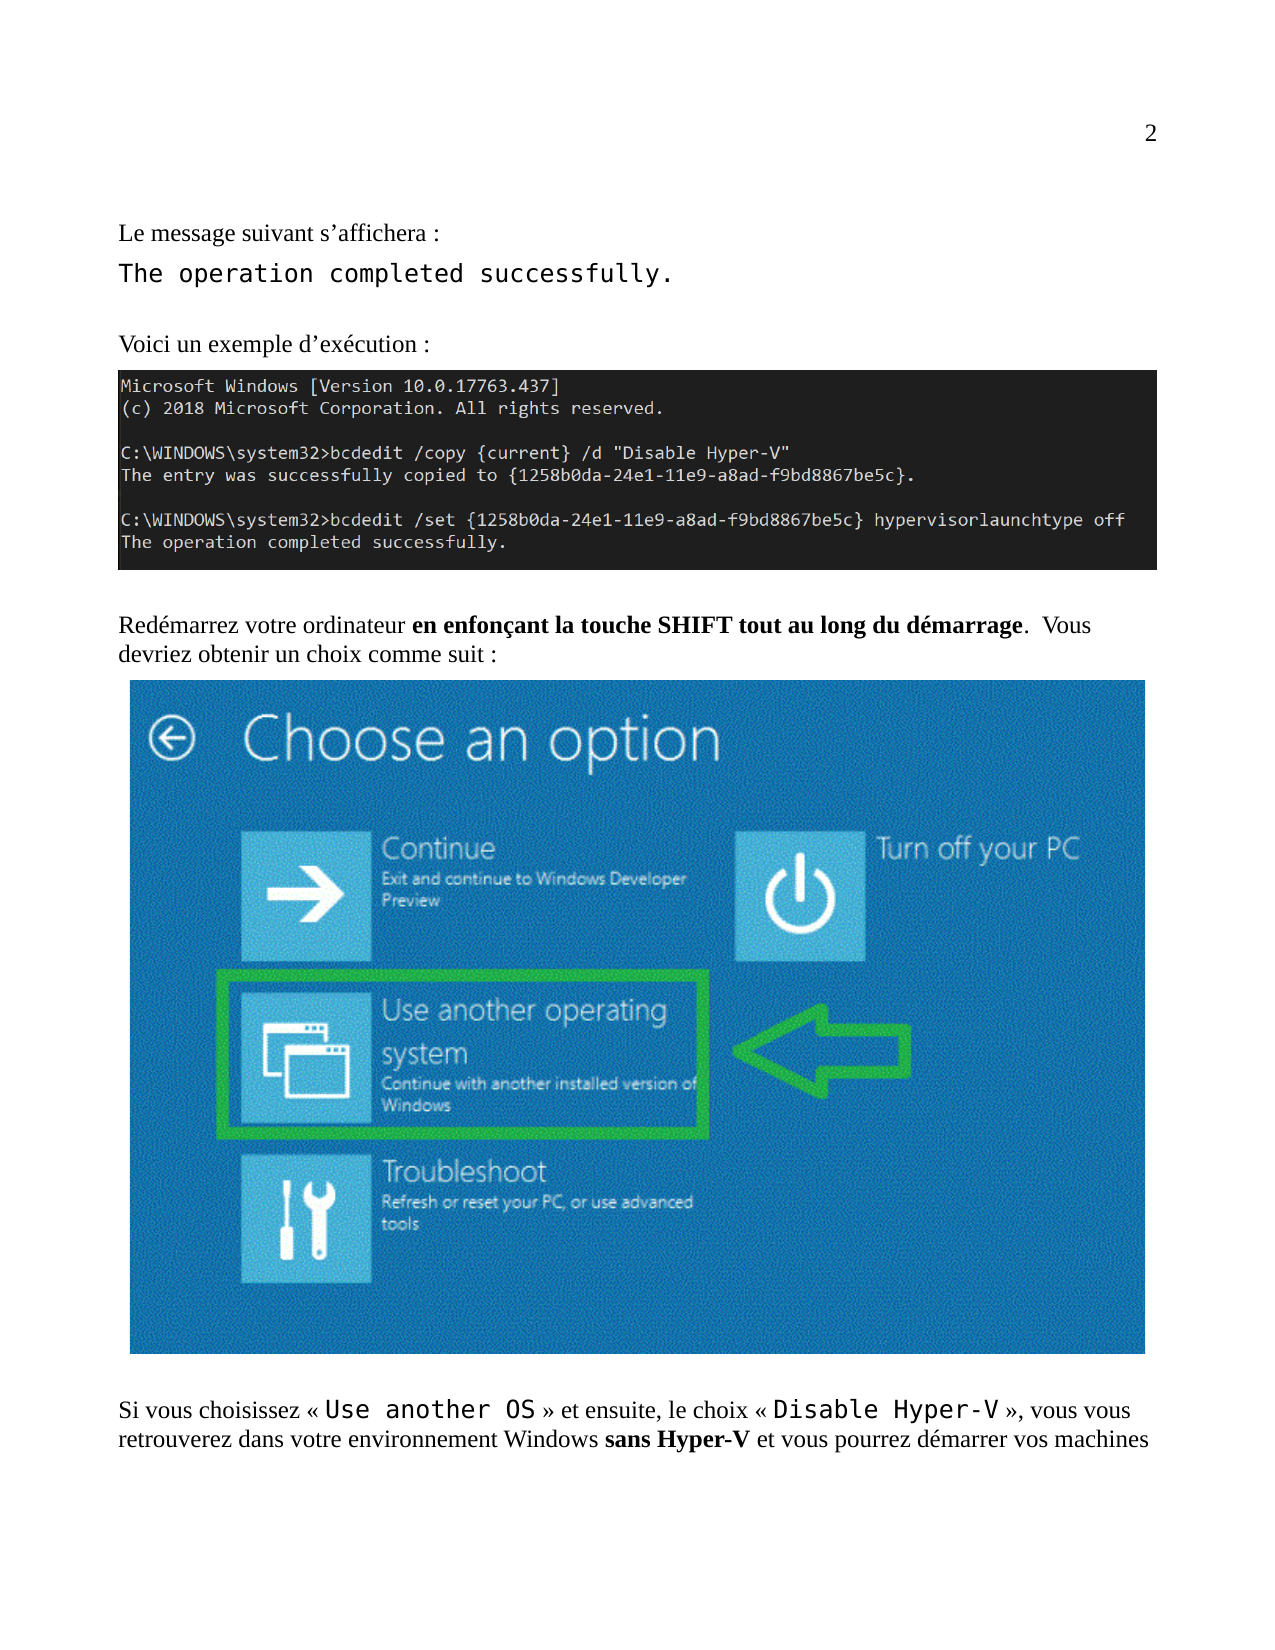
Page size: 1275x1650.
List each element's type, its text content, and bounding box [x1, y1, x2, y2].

picture [167, 983, 173, 994]
picture [957, 1227, 968, 1237]
picture [1106, 1338, 1117, 1354]
picture [184, 825, 191, 832]
picture [1055, 881, 1070, 891]
picture [435, 863, 446, 868]
picture [479, 938, 486, 945]
picture [957, 743, 961, 753]
picture [420, 945, 429, 954]
picture [633, 703, 641, 708]
picture [176, 1302, 186, 1311]
picture [635, 1336, 641, 1345]
picture [898, 1117, 908, 1125]
picture [970, 1007, 982, 1036]
picture [887, 1322, 896, 1328]
picture [618, 1187, 707, 1217]
picture [199, 866, 207, 876]
picture [169, 1248, 183, 1268]
picture [715, 803, 725, 817]
picture [193, 687, 210, 732]
picture [1035, 1155, 1043, 1165]
picture [907, 1293, 923, 1310]
picture [688, 712, 702, 722]
picture [873, 740, 880, 748]
picture [635, 939, 640, 947]
picture [194, 1179, 199, 1187]
picture [743, 757, 751, 768]
picture [787, 1122, 791, 1132]
picture [625, 1275, 634, 1286]
picture [201, 1172, 222, 1186]
picture [974, 692, 985, 709]
picture [1137, 1073, 1146, 1084]
picture [214, 879, 222, 885]
picture [223, 835, 234, 848]
picture [195, 1291, 209, 1304]
picture [1101, 907, 1108, 917]
picture [952, 1002, 961, 1024]
picture [591, 810, 616, 850]
picture [645, 826, 655, 835]
picture [1139, 826, 1146, 833]
picture [1099, 868, 1118, 881]
picture [159, 1152, 188, 1163]
picture [768, 1104, 787, 1127]
picture [401, 680, 412, 691]
picture [950, 949, 965, 970]
picture [166, 821, 181, 840]
picture [539, 1193, 568, 1212]
picture [1022, 960, 1040, 984]
picture [203, 881, 217, 921]
picture [208, 815, 217, 820]
picture [949, 710, 958, 726]
picture [780, 1133, 788, 1143]
picture [153, 958, 159, 965]
picture [621, 801, 644, 819]
picture [1071, 887, 1080, 897]
picture [869, 814, 882, 824]
picture [984, 1081, 1001, 1101]
picture [1042, 768, 1056, 781]
picture [197, 1195, 203, 1203]
picture [876, 1163, 884, 1181]
picture [1019, 971, 1025, 983]
picture [921, 711, 929, 728]
picture [957, 700, 965, 709]
picture [937, 712, 945, 726]
picture [726, 790, 734, 796]
picture [133, 1035, 142, 1052]
picture [1135, 936, 1140, 945]
picture [1024, 1194, 1031, 1200]
picture [902, 930, 908, 937]
picture [876, 1153, 884, 1163]
picture [175, 1175, 184, 1182]
picture [134, 1287, 142, 1297]
picture [963, 1164, 967, 1177]
picture [1098, 680, 1114, 697]
picture [202, 1141, 229, 1171]
picture [654, 688, 660, 698]
picture [843, 740, 850, 747]
picture [487, 1296, 494, 1302]
picture [948, 1227, 957, 1236]
picture [129, 1246, 139, 1265]
picture [896, 1286, 902, 1293]
picture [129, 1273, 135, 1286]
picture [373, 819, 380, 825]
picture [478, 774, 484, 783]
picture [743, 1162, 761, 1177]
picture [1060, 798, 1067, 812]
picture [1021, 940, 1040, 966]
picture [636, 1146, 649, 1168]
picture [1100, 944, 1108, 955]
picture [597, 856, 604, 865]
picture [355, 1144, 363, 1151]
picture [982, 1029, 1003, 1044]
picture [151, 680, 167, 704]
picture [959, 1101, 968, 1109]
picture [511, 840, 535, 861]
picture [356, 1337, 361, 1345]
picture [781, 1278, 787, 1293]
picture [892, 1329, 898, 1339]
picture [294, 788, 304, 804]
picture [635, 707, 644, 720]
picture [565, 684, 572, 691]
picture [1078, 1118, 1086, 1125]
picture [914, 724, 930, 735]
picture [561, 1342, 569, 1354]
picture [719, 698, 730, 707]
picture [1046, 1300, 1054, 1309]
picture [824, 1220, 844, 1255]
picture [1072, 763, 1081, 774]
picture [672, 1225, 682, 1237]
picture [670, 1313, 676, 1320]
picture [1056, 864, 1064, 873]
picture [1104, 1276, 1128, 1305]
picture [190, 1061, 198, 1070]
picture [343, 692, 348, 703]
picture [669, 947, 688, 965]
picture [776, 756, 787, 765]
picture [497, 1255, 505, 1262]
picture [851, 1007, 858, 1014]
picture [897, 1313, 905, 1325]
picture [1003, 957, 1008, 967]
picture [823, 1265, 838, 1281]
picture [276, 740, 283, 747]
picture [1050, 972, 1057, 981]
picture [951, 1153, 957, 1163]
picture [536, 1275, 541, 1284]
picture [513, 1242, 525, 1263]
picture [1035, 690, 1043, 701]
picture [373, 771, 383, 777]
picture [912, 821, 1040, 884]
picture [646, 1253, 653, 1273]
picture [680, 1331, 690, 1339]
picture [1140, 1209, 1146, 1228]
picture [798, 1239, 805, 1245]
picture [1090, 740, 1097, 747]
picture [954, 783, 966, 802]
picture [989, 1165, 1004, 1184]
picture [381, 680, 398, 689]
picture [909, 1116, 916, 1129]
picture [628, 1143, 634, 1154]
picture [938, 1114, 951, 1128]
picture [1062, 859, 1067, 867]
picture [1081, 758, 1092, 768]
picture [701, 1181, 713, 1189]
picture [927, 1243, 939, 1254]
picture [522, 809, 538, 843]
picture [479, 791, 485, 798]
picture [843, 788, 849, 795]
picture [926, 1174, 933, 1191]
picture [1031, 1145, 1040, 1155]
picture [680, 832, 689, 843]
picture [1064, 967, 1071, 977]
picture [929, 945, 938, 959]
picture [136, 1056, 148, 1067]
picture [136, 946, 142, 954]
picture [451, 1286, 459, 1295]
picture [898, 1150, 907, 1156]
picture [717, 680, 727, 684]
picture [503, 810, 519, 819]
picture [168, 1139, 182, 1148]
picture [769, 1249, 779, 1257]
picture [966, 1205, 984, 1229]
picture [1131, 844, 1146, 858]
picture [1010, 905, 1056, 941]
picture [1117, 1189, 1126, 1203]
picture [580, 817, 592, 833]
picture [187, 1147, 193, 1154]
picture [771, 1160, 779, 1173]
picture [1061, 716, 1066, 724]
picture [227, 1197, 233, 1210]
picture [414, 1277, 428, 1301]
picture [1059, 1329, 1064, 1337]
picture [168, 838, 200, 859]
picture [309, 707, 316, 713]
picture [204, 924, 219, 939]
picture [517, 789, 529, 798]
picture [527, 1336, 543, 1346]
picture [732, 1155, 743, 1174]
picture [1054, 1277, 1061, 1283]
picture [1073, 731, 1081, 752]
picture [685, 858, 699, 871]
picture [732, 1102, 738, 1111]
picture [1131, 1046, 1137, 1054]
picture [943, 796, 948, 804]
picture [899, 1105, 904, 1116]
picture [746, 731, 752, 739]
picture [619, 1317, 624, 1335]
picture [874, 1106, 895, 1128]
picture [753, 1266, 763, 1271]
picture [866, 1186, 872, 1195]
picture [1031, 785, 1036, 793]
picture [786, 737, 795, 744]
picture [777, 1089, 792, 1107]
picture [999, 687, 1011, 700]
picture [221, 873, 235, 892]
picture [938, 999, 948, 1012]
picture [812, 748, 834, 764]
picture [863, 963, 881, 992]
picture [228, 1166, 234, 1176]
picture [294, 1342, 301, 1354]
picture [886, 1301, 898, 1316]
picture [721, 987, 726, 995]
picture [843, 1179, 862, 1200]
picture [535, 1301, 550, 1332]
picture [710, 1332, 715, 1348]
picture [959, 711, 971, 726]
picture [743, 1126, 757, 1138]
picture [1131, 1011, 1138, 1019]
picture [740, 794, 754, 804]
picture [516, 1324, 534, 1336]
picture [510, 1144, 519, 1154]
picture [934, 864, 946, 881]
picture [998, 777, 1003, 785]
picture [214, 814, 225, 832]
picture [638, 1327, 646, 1339]
picture [272, 1318, 300, 1343]
picture [751, 1118, 763, 1127]
picture [1005, 748, 1015, 759]
picture [334, 796, 339, 808]
picture [553, 1317, 559, 1329]
picture [691, 922, 696, 932]
picture [843, 1136, 852, 1145]
picture [1109, 1154, 1125, 1164]
picture [242, 698, 252, 714]
picture [1120, 1085, 1128, 1102]
picture [1102, 1004, 1118, 1016]
picture [186, 1111, 194, 1121]
picture [1112, 1132, 1130, 1156]
picture [1121, 1181, 1129, 1190]
picture [129, 1150, 149, 1182]
picture [805, 1342, 818, 1351]
picture [333, 1335, 339, 1347]
picture [921, 960, 932, 976]
picture [552, 790, 561, 802]
picture [343, 1300, 350, 1310]
picture [862, 817, 868, 824]
picture [968, 1090, 992, 1118]
picture [1010, 878, 1020, 890]
picture [460, 776, 473, 798]
picture [802, 1173, 813, 1201]
picture [1021, 1081, 1045, 1104]
picture [919, 1031, 931, 1040]
picture [743, 980, 751, 989]
picture [1081, 1195, 1092, 1218]
picture [848, 1315, 858, 1325]
picture [850, 1301, 859, 1313]
picture [868, 695, 873, 707]
picture [971, 931, 987, 948]
picture [1012, 1077, 1020, 1087]
picture [223, 935, 229, 942]
picture [1062, 1137, 1070, 1143]
picture [587, 1245, 594, 1257]
picture [143, 1068, 150, 1075]
picture [1125, 848, 1133, 854]
picture [765, 1079, 771, 1088]
picture [557, 798, 581, 816]
picture [778, 1326, 789, 1344]
picture [553, 1254, 567, 1262]
picture [1084, 785, 1094, 798]
picture [898, 820, 908, 830]
picture [649, 958, 660, 963]
picture [217, 696, 227, 704]
picture [1000, 1205, 1009, 1220]
picture [1101, 1133, 1112, 1146]
picture [675, 1241, 687, 1251]
picture [569, 1241, 588, 1266]
picture [1017, 1147, 1029, 1155]
picture [651, 949, 660, 954]
picture [812, 1303, 823, 1310]
picture [893, 680, 919, 705]
picture [1039, 1255, 1050, 1262]
picture [703, 1284, 709, 1294]
picture [704, 895, 716, 903]
picture [317, 1303, 325, 1309]
picture [912, 898, 920, 907]
picture [153, 862, 161, 869]
picture [834, 1249, 839, 1257]
picture [749, 732, 767, 758]
picture [197, 975, 205, 982]
picture [696, 844, 705, 856]
picture [297, 1297, 303, 1305]
picture [1065, 1025, 1081, 1042]
picture [478, 801, 488, 808]
picture [183, 1333, 188, 1341]
picture [758, 771, 769, 779]
picture [916, 1155, 927, 1170]
picture [924, 822, 929, 833]
picture [1024, 1330, 1029, 1339]
picture [1128, 1294, 1146, 1320]
picture [429, 1318, 438, 1329]
picture [396, 1343, 405, 1348]
picture [977, 1186, 993, 1199]
picture [1046, 680, 1057, 689]
picture [642, 1212, 655, 1227]
picture [1006, 940, 1012, 948]
picture [724, 1063, 730, 1073]
picture [515, 1226, 522, 1239]
picture [281, 798, 291, 810]
picture [1017, 747, 1027, 769]
picture [173, 702, 182, 713]
picture [691, 1316, 699, 1326]
picture [946, 1346, 954, 1354]
picture [1135, 1166, 1140, 1175]
picture [889, 1153, 895, 1161]
picture [197, 1108, 207, 1113]
picture [139, 1214, 148, 1223]
picture [164, 773, 186, 802]
picture [768, 1091, 776, 1098]
picture [1090, 712, 1106, 738]
picture [582, 933, 590, 938]
picture [252, 798, 276, 810]
picture [748, 1139, 755, 1145]
picture [822, 1140, 841, 1153]
picture [1066, 1223, 1086, 1250]
picture [277, 773, 284, 780]
picture [754, 1241, 767, 1259]
picture [186, 1322, 196, 1331]
picture [722, 1187, 730, 1201]
picture [802, 716, 827, 745]
picture [632, 1348, 639, 1354]
picture [707, 693, 721, 712]
picture [204, 1345, 213, 1354]
picture [575, 1170, 584, 1175]
picture [250, 1293, 256, 1306]
picture [705, 1286, 737, 1316]
picture [403, 1246, 410, 1255]
picture [831, 1177, 837, 1187]
picture [971, 1291, 978, 1301]
picture [791, 1155, 801, 1165]
picture [1114, 916, 1126, 926]
picture [458, 698, 468, 713]
picture [746, 966, 754, 979]
picture [550, 1349, 559, 1354]
picture [380, 934, 386, 941]
picture [885, 709, 899, 728]
picture [845, 715, 852, 730]
picture [1016, 1132, 1025, 1140]
picture [1096, 1098, 1104, 1104]
picture [181, 1094, 194, 1112]
picture [1051, 1337, 1069, 1354]
picture [493, 940, 498, 948]
picture [1100, 1017, 1111, 1024]
picture [801, 1292, 814, 1300]
picture [1006, 901, 1023, 918]
picture [962, 1010, 968, 1020]
picture [551, 1147, 561, 1159]
picture [223, 709, 238, 718]
picture [1043, 956, 1053, 964]
picture [728, 754, 738, 783]
picture [198, 1059, 206, 1070]
picture [904, 1013, 912, 1019]
picture [178, 1052, 186, 1062]
picture [275, 680, 283, 694]
picture [771, 811, 781, 816]
picture [764, 1212, 773, 1223]
picture [1081, 1064, 1090, 1072]
picture [1049, 724, 1056, 732]
picture [145, 902, 160, 920]
picture [1093, 841, 1104, 849]
picture [719, 1317, 727, 1322]
picture [463, 1310, 470, 1323]
picture [171, 798, 181, 808]
picture [1009, 1231, 1017, 1240]
picture [708, 1161, 717, 1171]
picture [147, 1266, 157, 1287]
picture [609, 1340, 628, 1351]
picture [436, 1250, 444, 1265]
picture [840, 976, 845, 985]
picture [800, 1225, 811, 1241]
picture [946, 805, 956, 812]
picture [446, 1254, 456, 1271]
picture [610, 943, 616, 953]
picture [221, 895, 228, 905]
picture [838, 1318, 846, 1323]
picture [750, 1100, 759, 1115]
picture [731, 1083, 741, 1092]
picture [1037, 1012, 1043, 1022]
picture [885, 997, 890, 1006]
picture [385, 693, 393, 701]
picture [209, 691, 217, 701]
picture [946, 1335, 952, 1342]
picture [940, 882, 948, 893]
picture [1117, 764, 1126, 774]
picture [670, 913, 677, 922]
picture [428, 1209, 444, 1226]
picture [1114, 1203, 1122, 1212]
picture [305, 691, 311, 698]
picture [743, 1009, 757, 1027]
picture [831, 703, 839, 712]
picture [1084, 884, 1102, 905]
picture [358, 680, 364, 691]
picture [235, 687, 252, 701]
picture [1080, 995, 1085, 1007]
picture [926, 892, 932, 902]
picture [926, 687, 933, 693]
picture [1108, 1224, 1115, 1238]
picture [932, 906, 939, 912]
picture [794, 692, 801, 702]
picture [477, 921, 486, 935]
picture [855, 1180, 865, 1189]
picture [629, 850, 640, 861]
picture [449, 710, 471, 743]
picture [910, 792, 923, 816]
picture [895, 793, 914, 805]
picture [454, 1289, 469, 1301]
picture [886, 1178, 906, 1191]
picture [1123, 957, 1139, 1002]
picture [733, 1195, 742, 1210]
picture [823, 739, 832, 746]
picture [906, 968, 912, 977]
picture [500, 1280, 507, 1288]
picture [167, 680, 173, 690]
picture [331, 1289, 338, 1304]
picture [945, 701, 955, 714]
picture [967, 1052, 979, 1065]
picture [440, 1264, 447, 1271]
picture [402, 790, 425, 804]
picture [533, 803, 541, 810]
picture [915, 823, 921, 831]
picture [535, 749, 541, 757]
picture [877, 731, 885, 740]
picture [151, 1139, 165, 1148]
picture [1137, 1014, 1146, 1045]
picture [704, 908, 716, 920]
picture [938, 890, 945, 899]
picture [960, 939, 968, 946]
picture [919, 1283, 929, 1291]
picture [169, 1079, 177, 1088]
picture [610, 1300, 618, 1312]
picture [881, 785, 898, 803]
picture [209, 824, 214, 835]
picture [281, 1341, 292, 1354]
picture [1132, 699, 1140, 705]
picture [613, 828, 637, 862]
picture [720, 912, 726, 919]
picture [1101, 933, 1112, 945]
picture [699, 948, 705, 956]
picture [510, 819, 521, 829]
picture [1056, 1191, 1065, 1201]
picture [934, 1157, 952, 1172]
picture [1142, 1105, 1146, 1115]
picture [804, 1215, 809, 1229]
picture [764, 1237, 776, 1251]
picture [1035, 1131, 1042, 1140]
picture [1045, 820, 1093, 872]
picture [550, 897, 569, 906]
picture [684, 1262, 699, 1275]
picture [233, 708, 456, 787]
picture [813, 1176, 823, 1184]
picture [166, 1028, 176, 1037]
picture [947, 1261, 955, 1269]
picture [1020, 1262, 1026, 1271]
picture [426, 1273, 442, 1283]
picture [949, 760, 956, 769]
picture [413, 931, 419, 943]
picture [669, 806, 674, 815]
picture [1140, 803, 1146, 825]
picture [198, 785, 212, 812]
picture [937, 1274, 942, 1282]
picture [974, 813, 982, 819]
picture [691, 1289, 704, 1300]
picture [917, 884, 931, 892]
picture [1126, 812, 1139, 825]
picture [907, 1314, 917, 1322]
picture [738, 1303, 758, 1319]
picture [720, 1329, 727, 1337]
picture [1117, 683, 1125, 694]
picture [949, 883, 957, 888]
picture [912, 740, 917, 748]
picture [192, 1328, 205, 1348]
picture [937, 759, 945, 772]
picture [1093, 945, 1101, 953]
picture [642, 1293, 674, 1343]
picture [572, 912, 579, 918]
picture [284, 759, 313, 790]
picture [950, 734, 958, 746]
picture [611, 787, 621, 800]
picture [815, 700, 824, 708]
picture [780, 1261, 790, 1271]
picture [1052, 913, 1057, 927]
picture [262, 1315, 277, 1329]
picture [984, 979, 999, 996]
picture [906, 1203, 914, 1213]
picture [750, 1196, 766, 1210]
picture [946, 680, 957, 690]
picture [921, 767, 935, 776]
picture [392, 1143, 402, 1154]
picture [1024, 899, 1029, 908]
picture [500, 774, 508, 784]
picture [852, 1099, 862, 1112]
picture [319, 1322, 327, 1336]
picture [910, 759, 921, 777]
picture [905, 741, 911, 749]
picture [793, 1134, 800, 1140]
picture [878, 770, 888, 781]
picture [700, 1320, 708, 1328]
picture [129, 693, 155, 722]
picture [969, 761, 979, 769]
picture [697, 1324, 701, 1336]
picture [1137, 1233, 1146, 1245]
picture [383, 922, 390, 931]
picture [405, 1148, 435, 1163]
picture [505, 792, 509, 807]
picture [1056, 890, 1065, 906]
picture [677, 680, 689, 696]
picture [819, 982, 838, 1001]
picture [949, 895, 956, 904]
picture [526, 1248, 546, 1269]
picture [381, 1253, 385, 1264]
picture [1010, 1211, 1016, 1228]
picture [203, 1219, 209, 1232]
picture [921, 909, 934, 915]
picture [786, 751, 796, 769]
picture [634, 1275, 650, 1290]
picture [154, 844, 165, 860]
picture [877, 746, 884, 760]
picture [129, 1065, 140, 1085]
picture [469, 1325, 487, 1345]
picture [957, 758, 964, 768]
picture [852, 709, 860, 718]
picture [871, 783, 877, 791]
picture [631, 1235, 646, 1255]
picture [611, 1165, 625, 1181]
picture [173, 1018, 187, 1028]
picture [502, 934, 510, 942]
picture [931, 1081, 938, 1091]
picture [545, 901, 559, 913]
picture [925, 1042, 931, 1050]
picture [790, 1097, 798, 1103]
picture [342, 680, 383, 702]
picture [1024, 1203, 1032, 1215]
picture [1132, 1348, 1140, 1354]
picture [923, 784, 935, 790]
picture [139, 826, 145, 834]
picture [226, 1300, 233, 1310]
picture [298, 700, 310, 710]
picture [1108, 877, 1118, 891]
picture [586, 1169, 591, 1177]
picture [155, 969, 169, 977]
picture [1030, 1104, 1057, 1131]
picture [856, 802, 864, 807]
picture [840, 680, 852, 686]
picture [149, 1084, 154, 1092]
picture [353, 1286, 363, 1292]
picture [984, 701, 990, 713]
picture [1120, 1318, 1138, 1333]
picture [879, 929, 888, 943]
picture [236, 1315, 257, 1331]
picture [1104, 987, 1117, 993]
picture [893, 1248, 910, 1271]
picture [829, 1156, 852, 1176]
picture [766, 1130, 772, 1142]
picture [158, 1052, 172, 1079]
picture [403, 1314, 413, 1320]
picture [923, 974, 935, 987]
picture [1107, 753, 1117, 766]
picture [813, 1275, 826, 1287]
picture [721, 1116, 729, 1122]
picture [1074, 782, 1079, 791]
picture [795, 981, 823, 995]
picture [777, 1218, 788, 1229]
picture [1001, 822, 1027, 840]
picture [848, 821, 855, 827]
picture [1045, 937, 1055, 944]
picture [1056, 1248, 1067, 1260]
picture [626, 680, 633, 687]
picture [247, 1341, 258, 1354]
picture [912, 1336, 917, 1344]
picture [1101, 795, 1129, 823]
picture [804, 686, 813, 695]
picture [1076, 1326, 1084, 1342]
picture [1044, 993, 1068, 1045]
picture [460, 702, 536, 776]
picture [893, 881, 898, 890]
picture [848, 778, 863, 802]
picture [196, 1235, 204, 1245]
picture [286, 686, 291, 696]
picture [1064, 1310, 1081, 1324]
picture [593, 701, 604, 713]
picture [799, 777, 807, 790]
picture [909, 1171, 926, 1190]
picture [988, 1068, 993, 1077]
picture [1036, 888, 1049, 900]
picture [1103, 1148, 1109, 1159]
picture [309, 759, 325, 776]
picture [674, 1303, 682, 1313]
picture [610, 760, 621, 771]
picture [1103, 779, 1117, 793]
picture [136, 1010, 147, 1017]
picture [1102, 1236, 1129, 1252]
picture [693, 902, 700, 910]
picture [1135, 793, 1140, 802]
picture [437, 680, 444, 692]
picture [1067, 880, 1075, 886]
picture [531, 911, 549, 934]
picture [952, 1245, 963, 1252]
picture [888, 1275, 899, 1284]
picture [129, 740, 133, 760]
picture [687, 723, 727, 774]
picture [985, 1303, 1006, 1322]
picture [935, 1019, 943, 1033]
picture [1109, 832, 1114, 848]
picture [144, 794, 161, 807]
picture [1073, 912, 1082, 920]
picture [696, 1215, 710, 1229]
picture [129, 997, 133, 1010]
picture [190, 985, 198, 993]
picture [600, 793, 608, 799]
picture [1099, 819, 1104, 827]
picture [841, 802, 849, 818]
picture [696, 813, 704, 823]
picture [1126, 1120, 1131, 1128]
picture [138, 680, 147, 686]
picture [1023, 768, 1032, 781]
picture [1054, 1319, 1062, 1327]
picture [938, 773, 946, 790]
picture [449, 1228, 458, 1233]
picture [865, 738, 873, 744]
picture [1029, 1002, 1044, 1010]
picture [677, 1171, 682, 1182]
picture [636, 1223, 643, 1233]
picture [182, 1188, 196, 1197]
picture [150, 1021, 163, 1026]
picture [1069, 1082, 1084, 1090]
picture [457, 831, 465, 840]
picture [1101, 708, 1106, 716]
picture [735, 699, 749, 712]
picture [647, 901, 654, 913]
picture [1042, 1216, 1053, 1244]
picture [177, 1312, 182, 1321]
picture [927, 1313, 945, 1339]
picture [129, 1022, 136, 1029]
picture [909, 1130, 926, 1155]
picture [153, 1070, 166, 1091]
picture [841, 754, 851, 764]
picture [632, 948, 640, 965]
picture [151, 1161, 163, 1193]
picture [926, 989, 932, 1006]
picture [511, 1337, 533, 1354]
picture [525, 1249, 533, 1257]
picture [660, 923, 668, 935]
picture [562, 1303, 571, 1314]
picture [1029, 728, 1039, 732]
picture [876, 861, 889, 880]
picture [700, 860, 709, 869]
picture [902, 1089, 915, 1105]
picture [569, 1280, 582, 1287]
picture [938, 1084, 946, 1097]
picture [824, 759, 838, 771]
picture [1064, 760, 1071, 767]
picture [1054, 1267, 1062, 1274]
picture [995, 1247, 1007, 1260]
picture [783, 785, 790, 796]
picture [838, 1260, 849, 1274]
picture [458, 909, 465, 915]
picture [134, 832, 140, 840]
picture [1093, 1143, 1100, 1151]
picture [771, 1315, 776, 1323]
picture [973, 1082, 981, 1097]
picture [931, 1128, 945, 1137]
picture [812, 1331, 817, 1339]
picture [430, 1239, 438, 1250]
picture [610, 906, 617, 917]
picture [146, 1349, 158, 1354]
picture [865, 1007, 871, 1021]
picture [856, 1096, 871, 1124]
picture [995, 885, 1003, 892]
picture [136, 755, 142, 765]
picture [901, 712, 914, 724]
picture [564, 1149, 572, 1158]
picture [1104, 1056, 1111, 1062]
picture [140, 840, 148, 846]
picture [957, 1029, 964, 1037]
picture [1080, 1044, 1090, 1056]
picture [771, 1079, 778, 1085]
picture [779, 972, 786, 982]
picture [439, 956, 446, 964]
picture [658, 701, 663, 709]
picture [223, 1181, 228, 1189]
picture [998, 1061, 1008, 1065]
picture [1098, 756, 1104, 763]
picture [887, 1193, 899, 1203]
picture [998, 1151, 1008, 1161]
picture [417, 1319, 430, 1332]
picture [830, 976, 838, 983]
picture [532, 1211, 539, 1223]
picture [1093, 1160, 1098, 1172]
picture [725, 995, 932, 1107]
picture [920, 870, 929, 879]
picture [1118, 937, 1125, 944]
picture [141, 1081, 149, 1087]
picture [968, 1263, 981, 1288]
picture [212, 724, 228, 732]
picture [194, 991, 205, 1012]
picture [176, 1195, 186, 1203]
picture [475, 1224, 484, 1236]
picture [957, 993, 963, 1002]
picture [1126, 903, 1142, 922]
picture [760, 1284, 765, 1295]
picture [834, 1272, 855, 1298]
picture [917, 1204, 931, 1213]
picture [882, 915, 886, 929]
picture [1120, 998, 1127, 1010]
picture [1093, 1343, 1100, 1351]
picture [874, 801, 883, 810]
picture [1062, 1113, 1073, 1131]
picture [816, 1206, 823, 1226]
picture [394, 816, 401, 822]
picture [874, 983, 889, 995]
picture [830, 682, 842, 702]
picture [546, 802, 558, 815]
picture [345, 772, 352, 781]
picture [159, 1242, 172, 1258]
picture [1084, 751, 1092, 759]
picture [772, 797, 791, 809]
picture [1112, 743, 1123, 756]
picture [1095, 789, 1117, 812]
picture [879, 1084, 894, 1099]
picture [949, 1190, 956, 1203]
picture [985, 894, 993, 906]
picture [589, 1339, 596, 1346]
picture [675, 1322, 685, 1332]
picture [936, 952, 949, 965]
picture [1130, 705, 1137, 718]
picture [1092, 812, 1099, 819]
picture [1009, 1338, 1020, 1347]
picture [724, 782, 731, 788]
picture [501, 908, 519, 923]
picture [722, 744, 727, 755]
picture [768, 711, 772, 721]
picture [722, 1246, 726, 1256]
picture [713, 1146, 718, 1159]
picture [799, 701, 812, 714]
picture [975, 795, 993, 813]
picture [159, 821, 167, 834]
picture [597, 1348, 604, 1354]
picture [999, 889, 1007, 896]
picture [153, 1029, 162, 1037]
picture [203, 1187, 211, 1197]
picture [646, 1333, 655, 1350]
picture [975, 1261, 982, 1273]
picture [852, 1257, 862, 1272]
picture [724, 1217, 765, 1238]
picture [221, 762, 236, 772]
picture [151, 687, 159, 692]
picture [730, 731, 742, 753]
picture [549, 1229, 555, 1238]
picture [1060, 815, 1067, 821]
picture [968, 1162, 980, 1175]
picture [964, 892, 973, 906]
picture [1115, 1015, 1137, 1035]
picture [320, 810, 330, 818]
picture [446, 680, 454, 693]
picture [927, 1323, 932, 1334]
picture [154, 1201, 163, 1209]
picture [1118, 703, 1126, 710]
picture [912, 1239, 930, 1254]
picture [156, 766, 172, 772]
picture [1024, 994, 1032, 1004]
picture [172, 995, 195, 1017]
picture [495, 1158, 506, 1163]
picture [941, 733, 952, 758]
picture [315, 778, 324, 785]
picture [217, 778, 231, 786]
picture [1028, 1053, 1040, 1068]
picture [905, 1347, 916, 1354]
picture [1084, 1071, 1114, 1091]
picture [569, 815, 578, 828]
picture [935, 702, 942, 709]
picture [694, 781, 709, 795]
picture [480, 1340, 491, 1354]
picture [1023, 1161, 1031, 1175]
picture [414, 923, 424, 931]
picture [762, 1345, 774, 1354]
picture [726, 1271, 744, 1285]
picture [387, 702, 411, 722]
picture [963, 1269, 970, 1278]
picture [367, 700, 374, 713]
picture [1106, 773, 1114, 780]
picture [927, 1337, 934, 1350]
picture [505, 861, 513, 872]
picture [1017, 1020, 1027, 1042]
picture [1134, 1215, 1139, 1223]
picture [1040, 965, 1050, 979]
picture [937, 923, 967, 942]
picture [1139, 1055, 1146, 1066]
picture [404, 1237, 419, 1247]
picture [609, 1283, 618, 1298]
picture [988, 935, 996, 940]
picture [210, 682, 217, 688]
picture [1087, 1056, 1095, 1064]
picture [381, 1182, 387, 1189]
picture [655, 1275, 666, 1293]
picture [961, 1219, 967, 1229]
picture [139, 873, 147, 881]
picture [486, 680, 493, 687]
picture [166, 1227, 173, 1236]
picture [779, 1176, 791, 1187]
picture [872, 1093, 877, 1102]
picture [719, 1258, 727, 1263]
picture [417, 1259, 433, 1270]
picture [1005, 1083, 1018, 1099]
picture [197, 1156, 206, 1174]
picture [1097, 1187, 1106, 1202]
picture [208, 1279, 220, 1289]
picture [1139, 695, 1146, 726]
picture [934, 1071, 946, 1084]
picture [505, 1262, 514, 1272]
picture [409, 704, 417, 710]
picture [959, 907, 965, 918]
picture [782, 1188, 790, 1196]
picture [1020, 862, 1032, 871]
picture [1048, 736, 1054, 746]
picture [629, 1183, 638, 1192]
picture [614, 830, 621, 840]
picture [710, 1189, 719, 1203]
picture [967, 1243, 999, 1276]
picture [999, 1348, 1007, 1354]
picture [173, 1321, 180, 1333]
picture [505, 764, 523, 796]
picture [161, 1091, 166, 1104]
picture [139, 1025, 148, 1035]
picture [172, 1225, 183, 1235]
picture [1005, 793, 1010, 801]
picture [551, 940, 564, 954]
picture [955, 680, 966, 685]
picture [924, 1017, 930, 1027]
picture [897, 773, 909, 786]
picture [1025, 1047, 1029, 1058]
picture [172, 1273, 177, 1284]
picture [163, 1233, 169, 1241]
picture [716, 878, 727, 891]
picture [866, 1316, 876, 1331]
picture [487, 892, 494, 900]
picture [474, 684, 480, 693]
picture [1098, 1275, 1104, 1282]
picture [1048, 1053, 1078, 1085]
picture [754, 1076, 765, 1082]
picture [144, 820, 149, 829]
picture [587, 934, 603, 957]
picture [946, 1140, 958, 1150]
picture [758, 695, 771, 715]
picture [1127, 1062, 1137, 1076]
picture [900, 1170, 912, 1182]
picture [710, 837, 718, 844]
picture [1073, 724, 1081, 730]
picture [408, 1295, 414, 1302]
picture [858, 993, 871, 1004]
picture [599, 1175, 608, 1186]
picture [730, 1236, 750, 1254]
picture [811, 708, 818, 715]
picture [794, 1100, 804, 1108]
picture [1068, 1200, 1078, 1222]
picture [139, 1143, 156, 1160]
picture [1035, 794, 1043, 806]
picture [911, 1329, 918, 1335]
picture [474, 1211, 484, 1223]
picture [496, 1223, 503, 1230]
picture [968, 770, 974, 778]
picture [744, 1336, 749, 1344]
picture [255, 1142, 267, 1148]
picture [929, 1194, 946, 1204]
picture [222, 687, 228, 694]
picture [1069, 795, 1075, 814]
picture [986, 882, 992, 890]
picture [898, 1191, 909, 1208]
picture [1073, 1124, 1079, 1141]
picture [827, 1293, 834, 1301]
picture [807, 742, 812, 752]
picture [461, 928, 471, 938]
picture [139, 713, 203, 774]
picture [957, 809, 971, 818]
picture [912, 1190, 924, 1198]
picture [222, 860, 233, 873]
picture [830, 1105, 838, 1112]
picture [778, 704, 790, 730]
picture [197, 1271, 203, 1279]
picture [599, 699, 625, 722]
picture [914, 977, 924, 993]
picture [1123, 680, 1132, 691]
picture [129, 804, 139, 827]
picture [143, 750, 148, 759]
picture [427, 1226, 436, 1236]
picture [961, 1281, 969, 1297]
picture [937, 1181, 947, 1195]
picture [1081, 773, 1088, 779]
picture [788, 996, 793, 1008]
picture [986, 703, 1006, 728]
picture [524, 1211, 532, 1224]
picture [779, 1239, 790, 1250]
picture [183, 1165, 192, 1178]
picture [538, 1285, 546, 1294]
picture [196, 1083, 205, 1091]
picture [410, 687, 424, 697]
picture [536, 950, 549, 965]
picture [164, 1178, 174, 1188]
picture [190, 680, 194, 691]
picture [807, 1284, 815, 1289]
picture [967, 1242, 977, 1250]
picture [819, 1319, 843, 1354]
picture [1013, 966, 1019, 974]
picture [477, 1268, 482, 1276]
picture [1059, 1211, 1067, 1217]
picture [510, 800, 522, 809]
picture [793, 1142, 799, 1149]
picture [749, 715, 759, 729]
picture [459, 825, 468, 832]
picture [220, 801, 228, 810]
picture [449, 1332, 460, 1350]
picture [572, 1229, 579, 1235]
picture [208, 1339, 217, 1348]
picture [1090, 1175, 1101, 1192]
picture [623, 785, 632, 806]
picture [586, 808, 596, 813]
picture [1048, 1208, 1054, 1220]
picture [939, 1045, 945, 1064]
picture [1036, 876, 1045, 884]
picture [552, 1178, 575, 1189]
picture [572, 804, 584, 822]
picture [899, 1288, 912, 1315]
picture [162, 1007, 170, 1021]
picture [1056, 932, 1067, 940]
picture [582, 846, 596, 863]
picture [129, 837, 137, 845]
picture [1023, 1130, 1032, 1140]
picture [482, 1257, 499, 1271]
picture [161, 1119, 166, 1128]
picture [316, 680, 334, 712]
picture [231, 856, 239, 865]
picture [155, 1278, 178, 1302]
picture [949, 1323, 959, 1334]
picture [459, 1214, 471, 1233]
picture [1009, 724, 1033, 746]
picture [981, 1019, 986, 1028]
picture [791, 1263, 799, 1271]
picture [952, 1107, 959, 1117]
picture [129, 1169, 135, 1190]
picture [139, 1298, 147, 1312]
picture [327, 680, 340, 689]
picture [873, 1227, 895, 1250]
picture [627, 1169, 636, 1181]
picture [152, 804, 167, 813]
picture [999, 990, 1006, 1005]
picture [589, 887, 601, 895]
picture [219, 795, 227, 800]
picture [552, 1267, 559, 1273]
picture [1015, 1007, 1021, 1016]
picture [267, 1289, 279, 1312]
picture [498, 896, 505, 902]
picture [198, 680, 205, 687]
picture [963, 985, 979, 994]
picture [766, 1119, 774, 1124]
picture [804, 1143, 826, 1162]
picture [562, 928, 568, 937]
picture [962, 1081, 971, 1095]
picture [129, 1335, 137, 1354]
picture [926, 919, 932, 926]
picture [129, 1107, 140, 1128]
picture [694, 1300, 703, 1315]
picture [971, 747, 977, 758]
picture [816, 682, 826, 690]
picture [135, 884, 145, 897]
picture [485, 1303, 497, 1313]
picture [1040, 854, 1046, 861]
picture [875, 1337, 882, 1345]
picture [1023, 1294, 1037, 1315]
picture [901, 680, 909, 689]
picture [1104, 1162, 1121, 1178]
picture [221, 1345, 228, 1351]
picture [732, 1171, 738, 1179]
picture [553, 1227, 560, 1237]
picture [431, 781, 440, 790]
picture [1031, 766, 1040, 784]
picture [1051, 1140, 1062, 1149]
picture [721, 707, 752, 733]
text The operation completed successfully. [118, 259, 1157, 288]
picture [1059, 944, 1066, 951]
picture [823, 714, 835, 728]
picture [755, 803, 759, 814]
picture [1081, 1305, 1098, 1316]
picture [685, 1233, 698, 1256]
picture [136, 1132, 156, 1141]
picture [1054, 1156, 1066, 1175]
picture [129, 1297, 140, 1309]
picture [844, 1118, 873, 1149]
picture [1027, 1039, 1034, 1047]
picture [135, 1316, 158, 1330]
picture [597, 1305, 608, 1312]
picture [139, 759, 158, 774]
picture [1103, 1111, 1114, 1118]
picture [451, 862, 461, 868]
picture [186, 1262, 196, 1271]
picture [474, 1148, 485, 1154]
picture [1065, 680, 1089, 710]
picture [627, 688, 636, 697]
picture [755, 1278, 763, 1283]
picture [1099, 1213, 1108, 1226]
picture [303, 794, 321, 810]
picture [951, 866, 958, 882]
picture [1132, 870, 1139, 886]
picture [519, 1295, 536, 1305]
picture [625, 1255, 631, 1264]
picture [1082, 740, 1089, 749]
picture [422, 921, 440, 936]
picture [1076, 680, 1089, 693]
picture [780, 1311, 786, 1319]
picture [714, 1129, 728, 1139]
picture [278, 695, 287, 708]
picture [865, 787, 870, 798]
picture [767, 1261, 778, 1273]
picture [1091, 696, 1109, 709]
picture [741, 1119, 749, 1125]
picture [820, 1159, 828, 1166]
picture [434, 1343, 445, 1349]
picture [1131, 1273, 1137, 1283]
picture [665, 904, 672, 912]
picture [310, 694, 316, 702]
picture [579, 1288, 585, 1295]
picture [1010, 981, 1020, 991]
picture [489, 1228, 500, 1243]
picture [929, 1211, 954, 1225]
picture [850, 687, 861, 697]
picture [159, 1312, 172, 1320]
picture [532, 898, 543, 913]
picture [597, 906, 605, 926]
picture [1134, 859, 1143, 866]
picture [651, 810, 658, 819]
picture [1101, 849, 1128, 867]
picture [216, 914, 223, 929]
picture [1131, 1003, 1137, 1010]
picture [950, 943, 957, 950]
picture [932, 815, 940, 822]
picture [954, 1037, 960, 1045]
picture [362, 1291, 370, 1301]
picture [405, 1259, 409, 1271]
picture [655, 1251, 660, 1262]
picture [174, 810, 192, 820]
picture [1020, 1109, 1026, 1120]
picture [696, 834, 704, 844]
picture [905, 918, 917, 929]
picture [1108, 1049, 1122, 1070]
picture [488, 930, 496, 936]
picture [136, 1107, 144, 1112]
picture [426, 795, 436, 811]
picture [311, 788, 330, 796]
picture [878, 1131, 896, 1148]
picture [1032, 680, 1043, 693]
picture [225, 905, 230, 913]
picture [1098, 1252, 1122, 1273]
picture [1023, 1070, 1029, 1083]
picture [1096, 1127, 1102, 1136]
picture [735, 781, 742, 787]
picture [1140, 1271, 1146, 1297]
picture [840, 1244, 848, 1258]
picture [707, 1228, 714, 1237]
picture [980, 917, 990, 935]
picture [766, 788, 777, 796]
picture [1111, 1325, 1118, 1336]
picture [392, 1262, 405, 1274]
picture [228, 695, 240, 709]
picture [1139, 762, 1146, 773]
picture [789, 1323, 801, 1336]
picture [1057, 749, 1065, 764]
picture [285, 789, 291, 799]
picture [770, 722, 776, 733]
picture [781, 733, 787, 741]
picture [1082, 1008, 1095, 1019]
picture [849, 764, 857, 769]
picture [932, 824, 938, 832]
picture [188, 1239, 221, 1276]
picture [574, 690, 582, 698]
picture [633, 1312, 638, 1324]
picture [699, 918, 704, 930]
picture [946, 1069, 969, 1087]
picture [1140, 1186, 1146, 1195]
picture [1081, 1093, 1090, 1107]
picture [205, 1311, 214, 1321]
picture [893, 743, 903, 752]
picture [508, 1281, 522, 1301]
picture [481, 705, 495, 712]
picture [431, 1350, 444, 1354]
picture [194, 934, 200, 941]
picture [683, 1223, 693, 1240]
picture [1140, 1324, 1146, 1343]
picture [1006, 1191, 1015, 1196]
picture [445, 695, 450, 704]
picture [1010, 1057, 1026, 1067]
picture [236, 786, 249, 804]
picture [468, 1250, 480, 1268]
picture [1099, 923, 1109, 932]
picture [796, 752, 809, 769]
picture [1048, 1250, 1056, 1258]
picture [140, 981, 148, 987]
picture [1031, 1315, 1040, 1327]
picture [444, 798, 450, 816]
picture [1037, 802, 1043, 813]
picture [134, 781, 148, 800]
picture [893, 951, 921, 978]
picture [544, 917, 551, 924]
picture [951, 1051, 965, 1067]
picture [138, 1179, 144, 1190]
picture [154, 882, 161, 893]
picture [923, 930, 933, 941]
picture [582, 694, 596, 709]
picture [173, 864, 183, 871]
picture [594, 1248, 601, 1260]
picture [647, 775, 654, 782]
picture [1131, 1090, 1146, 1105]
picture [919, 1004, 926, 1013]
picture [588, 1288, 602, 1301]
picture [500, 1346, 508, 1354]
picture [184, 1273, 191, 1281]
picture [866, 731, 874, 737]
picture [918, 704, 941, 752]
picture [1098, 1317, 1109, 1327]
picture [539, 937, 545, 949]
picture [916, 1130, 921, 1139]
picture [1010, 1028, 1015, 1044]
picture [795, 728, 805, 743]
picture [1134, 887, 1141, 899]
picture [993, 758, 1001, 767]
picture [129, 915, 135, 941]
picture [1113, 1114, 1120, 1125]
picture [801, 1125, 834, 1138]
picture [173, 1130, 178, 1139]
picture [416, 814, 425, 830]
picture [813, 779, 837, 791]
picture [805, 806, 812, 816]
picture [129, 888, 133, 904]
picture [479, 899, 500, 909]
picture [397, 1319, 406, 1325]
picture [588, 1260, 598, 1272]
picture [326, 818, 331, 827]
picture [871, 943, 891, 969]
picture [721, 724, 733, 731]
picture [148, 857, 173, 886]
picture [637, 832, 648, 845]
picture [780, 1155, 791, 1168]
picture [1073, 1090, 1082, 1098]
picture [873, 917, 879, 928]
picture [1132, 1114, 1146, 1132]
picture [838, 984, 849, 996]
picture [532, 728, 538, 736]
picture [649, 1151, 661, 1161]
picture [186, 898, 198, 918]
picture [651, 833, 677, 865]
picture [522, 701, 532, 709]
picture [999, 945, 1007, 953]
picture [969, 874, 978, 884]
picture [700, 934, 707, 945]
picture [881, 1272, 886, 1281]
picture [550, 693, 557, 699]
picture [172, 867, 203, 897]
picture [137, 1228, 157, 1274]
picture [129, 1201, 135, 1209]
picture [582, 1326, 591, 1349]
picture [1126, 900, 1133, 907]
picture [731, 964, 737, 973]
picture [903, 886, 921, 902]
picture [129, 985, 137, 1003]
picture [985, 1130, 1011, 1154]
picture [206, 764, 220, 796]
picture [499, 835, 507, 842]
picture [539, 847, 549, 860]
picture [623, 1299, 630, 1306]
picture [226, 1318, 239, 1334]
picture [953, 777, 958, 788]
picture [715, 1105, 723, 1113]
picture [624, 907, 649, 934]
picture [952, 767, 959, 776]
picture [451, 697, 457, 708]
picture [600, 1167, 607, 1173]
picture [770, 1144, 786, 1156]
picture [605, 860, 610, 869]
picture [1106, 1301, 1123, 1314]
picture [766, 735, 779, 741]
picture [885, 925, 898, 936]
picture [566, 1300, 583, 1326]
picture [677, 698, 696, 724]
picture [524, 957, 534, 967]
picture [1118, 715, 1124, 729]
picture [657, 1264, 667, 1274]
picture [560, 1217, 566, 1230]
picture [772, 968, 780, 977]
picture [686, 794, 696, 812]
picture [464, 902, 469, 910]
picture [1062, 731, 1071, 743]
picture [194, 1316, 206, 1326]
picture [672, 1339, 684, 1354]
picture [1142, 937, 1146, 952]
picture [990, 1201, 1000, 1222]
picture [502, 680, 509, 694]
picture [840, 1147, 853, 1163]
picture [1111, 731, 1128, 742]
picture [548, 1295, 559, 1316]
picture [1082, 957, 1115, 985]
picture [1122, 783, 1132, 796]
picture [477, 1298, 487, 1309]
picture [580, 1229, 592, 1240]
picture [549, 842, 561, 861]
picture [355, 776, 380, 803]
picture [180, 680, 188, 691]
picture [1131, 1246, 1138, 1253]
picture [236, 1296, 253, 1316]
picture [732, 1255, 751, 1276]
picture [1084, 718, 1090, 735]
picture [789, 767, 804, 788]
picture [1092, 826, 1100, 836]
picture [769, 688, 776, 694]
picture [296, 689, 306, 698]
picture [468, 919, 475, 926]
picture [1075, 706, 1080, 723]
picture [1129, 1205, 1139, 1212]
picture [381, 909, 410, 930]
picture [232, 753, 253, 780]
picture [842, 776, 851, 782]
picture [1019, 684, 1032, 690]
picture [629, 1231, 638, 1238]
picture [724, 770, 728, 781]
picture [1132, 738, 1146, 757]
picture [882, 1217, 895, 1223]
picture [175, 1061, 180, 1070]
picture [982, 1142, 990, 1147]
picture [899, 735, 907, 741]
picture [669, 1261, 679, 1274]
picture [1132, 1263, 1143, 1273]
picture [1073, 1281, 1092, 1303]
picture [150, 995, 177, 1018]
picture [558, 958, 570, 967]
picture [223, 823, 229, 832]
picture [796, 1197, 802, 1204]
picture [960, 740, 968, 745]
picture [1021, 690, 1032, 699]
picture [597, 1334, 605, 1344]
picture [173, 891, 181, 901]
picture [522, 932, 541, 950]
picture [129, 861, 144, 871]
picture [1110, 1214, 1128, 1235]
picture [381, 1242, 388, 1254]
picture [470, 697, 480, 705]
picture [984, 729, 1001, 755]
picture [885, 1121, 895, 1137]
picture [896, 979, 912, 993]
picture [344, 765, 349, 773]
picture [1048, 811, 1056, 818]
picture [483, 907, 499, 924]
picture [970, 1178, 980, 1194]
picture [195, 1347, 201, 1354]
picture [582, 789, 597, 807]
picture [561, 791, 567, 800]
picture [918, 915, 924, 925]
picture [1142, 1171, 1146, 1184]
picture [803, 1336, 810, 1347]
picture [988, 1278, 995, 1290]
picture [187, 1131, 195, 1136]
picture [211, 1294, 219, 1305]
picture [898, 1095, 903, 1103]
picture [1052, 1091, 1060, 1097]
picture [913, 1012, 921, 1018]
picture [696, 1142, 702, 1154]
picture [743, 773, 751, 788]
picture [1070, 770, 1082, 781]
picture [148, 925, 159, 940]
picture [759, 1151, 765, 1163]
picture [277, 1293, 291, 1307]
picture [501, 1297, 508, 1303]
picture [440, 790, 448, 796]
picture [164, 1188, 170, 1201]
picture [926, 791, 940, 806]
picture [780, 769, 785, 779]
picture [188, 1083, 193, 1095]
picture [1114, 877, 1129, 899]
picture [744, 747, 751, 759]
picture [801, 1160, 816, 1171]
picture [1126, 864, 1133, 874]
picture [946, 1284, 963, 1306]
picture [912, 1109, 918, 1116]
picture [1032, 742, 1039, 761]
picture [525, 1301, 532, 1313]
picture [1089, 1325, 1106, 1347]
picture [944, 723, 950, 731]
picture [164, 928, 176, 946]
picture [265, 785, 277, 799]
picture [381, 713, 389, 719]
picture [595, 900, 604, 906]
picture [391, 1282, 410, 1301]
picture [730, 684, 749, 699]
picture [325, 777, 334, 786]
picture [1115, 956, 1123, 965]
picture [1042, 1141, 1048, 1148]
picture [989, 695, 1000, 702]
picture [470, 1234, 478, 1248]
picture [980, 1220, 995, 1241]
picture [1040, 710, 1054, 727]
picture [927, 1159, 934, 1165]
picture [610, 1255, 619, 1262]
picture [766, 974, 785, 996]
picture [1053, 1086, 1068, 1092]
picture [621, 1247, 628, 1254]
picture [765, 1276, 774, 1283]
picture [713, 801, 913, 975]
picture [894, 1218, 932, 1248]
picture [718, 1141, 729, 1159]
picture [915, 994, 920, 1003]
picture [129, 1053, 134, 1065]
picture [129, 969, 145, 982]
picture [602, 1235, 617, 1247]
picture [392, 1305, 400, 1314]
picture [1081, 1131, 1087, 1139]
picture [1141, 954, 1146, 971]
picture [567, 935, 572, 943]
picture [920, 779, 931, 784]
picture [571, 1345, 577, 1354]
picture [718, 1240, 730, 1246]
picture [162, 1337, 169, 1344]
picture [397, 764, 403, 776]
picture [138, 905, 145, 920]
picture [535, 690, 586, 791]
picture [129, 1140, 136, 1146]
picture [691, 1163, 699, 1175]
picture [801, 1323, 807, 1331]
picture [951, 1119, 963, 1129]
picture [885, 813, 896, 821]
picture [492, 801, 503, 810]
picture [1023, 742, 1032, 760]
picture [679, 771, 693, 785]
picture [478, 810, 491, 816]
picture [331, 812, 347, 828]
picture [671, 1277, 690, 1295]
picture [638, 782, 669, 808]
picture [1084, 985, 1090, 995]
picture [813, 1243, 826, 1260]
picture [918, 1245, 952, 1269]
picture [1106, 994, 1114, 1003]
picture [255, 686, 265, 702]
picture [647, 796, 654, 812]
picture [610, 1183, 617, 1194]
picture [1021, 1243, 1036, 1254]
picture [1084, 854, 1095, 863]
picture [967, 942, 1006, 983]
picture [327, 1324, 336, 1343]
picture [430, 952, 438, 960]
picture [201, 768, 206, 780]
picture [971, 890, 984, 908]
picture [500, 945, 521, 965]
picture [605, 783, 613, 792]
picture [970, 1042, 975, 1050]
picture [398, 688, 405, 695]
picture [1139, 866, 1146, 874]
picture [1095, 737, 1111, 753]
picture [991, 924, 998, 931]
picture [733, 802, 742, 818]
picture [622, 1182, 627, 1191]
picture [683, 788, 690, 798]
picture [813, 691, 825, 698]
picture [619, 684, 627, 698]
picture [159, 1257, 167, 1267]
picture [172, 1044, 181, 1054]
picture [872, 1183, 885, 1198]
picture [452, 935, 483, 961]
picture [935, 1138, 944, 1155]
picture [1042, 1026, 1048, 1034]
picture [996, 812, 1002, 820]
picture [1076, 920, 1094, 945]
picture [525, 1280, 533, 1294]
picture [682, 887, 693, 902]
picture [730, 1339, 737, 1345]
picture [611, 1221, 632, 1240]
picture [1043, 982, 1049, 995]
picture [1082, 1223, 1096, 1233]
picture [139, 992, 150, 1004]
picture [1114, 1039, 1120, 1046]
picture [749, 1090, 771, 1107]
picture [632, 1259, 639, 1271]
picture [683, 1334, 696, 1349]
picture [959, 961, 971, 982]
picture [480, 691, 485, 700]
picture [1042, 1194, 1054, 1207]
picture [749, 995, 758, 1005]
picture [535, 787, 543, 794]
picture [1032, 1021, 1041, 1028]
picture [986, 1109, 995, 1131]
picture [843, 1110, 855, 1119]
picture [1061, 824, 1068, 834]
picture [1095, 997, 1104, 1004]
picture [129, 768, 135, 777]
picture [222, 1192, 229, 1201]
picture [759, 793, 770, 806]
picture [1085, 798, 1096, 807]
picture [717, 1090, 734, 1106]
picture [1090, 982, 1100, 990]
picture [1023, 1315, 1029, 1329]
picture [175, 918, 194, 957]
picture [885, 945, 898, 957]
picture [1046, 750, 1052, 764]
picture [1126, 718, 1132, 727]
picture [900, 1127, 910, 1135]
picture [937, 910, 949, 924]
picture [541, 817, 572, 849]
picture [799, 1108, 812, 1128]
picture [479, 952, 488, 964]
picture [364, 1314, 375, 1324]
picture [1023, 889, 1030, 896]
picture [833, 1211, 839, 1218]
picture [198, 745, 208, 755]
picture [649, 905, 666, 923]
picture [949, 1276, 964, 1283]
picture [887, 1292, 896, 1298]
picture [351, 765, 361, 774]
picture [186, 1293, 194, 1299]
picture [227, 918, 233, 927]
picture [863, 1265, 871, 1281]
picture [622, 856, 635, 866]
picture [1043, 813, 1048, 821]
picture [684, 1314, 690, 1323]
picture [129, 873, 139, 885]
picture [1041, 1165, 1070, 1197]
picture [1084, 1017, 1103, 1033]
picture [605, 920, 619, 929]
picture [513, 947, 521, 954]
picture [216, 941, 222, 951]
text Voici un exemple d’exécution : [118, 329, 1157, 358]
picture [877, 898, 899, 917]
picture [1006, 999, 1017, 1007]
picture [552, 820, 557, 829]
picture [953, 1255, 959, 1265]
picture [1135, 992, 1146, 1003]
picture [541, 1267, 549, 1272]
picture [1007, 1326, 1013, 1336]
picture [1059, 699, 1065, 706]
picture [189, 1042, 195, 1058]
picture [936, 1281, 948, 1294]
picture [583, 1258, 591, 1263]
picture [129, 782, 135, 803]
picture [1030, 823, 1046, 843]
picture [964, 745, 974, 752]
picture [671, 931, 682, 951]
picture [715, 920, 728, 934]
picture [948, 1180, 954, 1187]
picture [388, 789, 399, 804]
picture [735, 977, 744, 983]
picture [722, 810, 732, 818]
picture [571, 771, 583, 785]
picture [588, 1214, 594, 1227]
picture [1079, 1342, 1090, 1351]
picture [430, 1284, 449, 1314]
picture [866, 1115, 879, 1129]
picture [616, 1279, 624, 1284]
picture [772, 997, 779, 1004]
picture [1015, 1251, 1023, 1256]
picture [1048, 697, 1054, 707]
picture [1054, 1289, 1070, 1311]
picture [536, 737, 547, 747]
picture [1092, 1040, 1103, 1049]
picture [480, 889, 486, 896]
picture [1060, 955, 1077, 973]
picture [877, 1322, 884, 1331]
picture [1139, 882, 1146, 899]
picture [679, 914, 690, 929]
picture [883, 1248, 892, 1257]
picture [580, 781, 585, 790]
picture [953, 1164, 961, 1178]
picture [859, 1083, 870, 1094]
picture [1062, 768, 1071, 773]
picture [849, 1334, 860, 1354]
picture [586, 1149, 592, 1156]
picture [347, 1317, 356, 1322]
picture [197, 1262, 203, 1270]
picture [582, 709, 691, 777]
picture [780, 1345, 791, 1354]
picture [843, 1229, 850, 1243]
picture [453, 1235, 463, 1251]
picture [208, 1086, 214, 1096]
picture [853, 1239, 882, 1259]
picture [992, 723, 998, 731]
picture [813, 1195, 824, 1202]
picture [343, 803, 354, 809]
picture [1059, 723, 1065, 733]
picture [654, 1166, 671, 1187]
picture [805, 1299, 812, 1316]
picture [164, 1039, 170, 1047]
picture [1121, 948, 1129, 954]
picture [694, 882, 701, 890]
picture [1016, 713, 1025, 722]
picture [1104, 1027, 1111, 1034]
picture [1045, 908, 1053, 914]
picture [447, 762, 455, 776]
picture [610, 1312, 620, 1328]
picture [753, 1003, 761, 1016]
picture [993, 796, 998, 808]
picture [796, 1275, 804, 1286]
picture [1096, 1289, 1104, 1298]
picture [575, 917, 594, 930]
picture [356, 1304, 388, 1325]
picture [1122, 821, 1136, 841]
picture [194, 1091, 203, 1099]
picture [221, 1220, 233, 1243]
picture [236, 1347, 243, 1354]
picture [757, 1127, 765, 1140]
text Redémarrez votre ordinateur en enfonçant la touche SHIFT tout au long du démarrage. Vous devriez obtenir un choix comme suit : [118, 611, 1157, 668]
picture [273, 1340, 278, 1348]
picture [199, 912, 206, 923]
picture [139, 845, 145, 855]
picture [153, 843, 160, 852]
picture [1011, 813, 1017, 820]
picture [207, 838, 220, 847]
picture [215, 1347, 222, 1354]
picture [969, 785, 983, 797]
picture [793, 1313, 802, 1323]
picture [771, 1206, 786, 1213]
picture [161, 1321, 172, 1339]
picture [912, 1215, 920, 1231]
picture [948, 904, 955, 910]
picture [184, 792, 205, 812]
picture [385, 770, 396, 785]
picture [203, 1202, 220, 1218]
picture [667, 1186, 677, 1195]
picture [682, 814, 697, 830]
picture [573, 680, 583, 691]
picture [514, 853, 690, 904]
picture [781, 802, 802, 828]
picture [509, 924, 521, 937]
picture [708, 852, 716, 859]
picture [975, 999, 998, 1017]
picture [863, 762, 870, 769]
picture [973, 970, 982, 982]
picture [898, 723, 912, 732]
picture [507, 1228, 515, 1233]
picture [194, 1279, 200, 1288]
picture [802, 716, 810, 721]
picture [361, 1322, 372, 1336]
picture [672, 1237, 677, 1248]
picture [572, 1160, 579, 1170]
picture [118, 370, 1157, 570]
picture [915, 1119, 923, 1128]
text Le message suivant s’affichera : [118, 218, 1157, 246]
picture [948, 1092, 960, 1101]
picture [1131, 1286, 1139, 1292]
picture [430, 812, 435, 820]
picture [355, 1330, 387, 1354]
picture [389, 921, 410, 948]
picture [707, 1256, 718, 1264]
picture [641, 943, 649, 954]
picture [726, 737, 731, 745]
picture [1139, 1136, 1146, 1151]
picture [129, 1312, 133, 1330]
picture [679, 1267, 689, 1276]
picture [943, 1031, 950, 1037]
picture [1005, 1285, 1025, 1295]
picture [277, 782, 287, 794]
picture [727, 1325, 734, 1334]
picture [417, 714, 425, 724]
picture [868, 1199, 881, 1207]
picture [1134, 1196, 1146, 1204]
picture [464, 819, 470, 827]
picture [428, 684, 435, 691]
picture [421, 704, 431, 712]
picture [502, 1304, 511, 1311]
picture [1007, 1195, 1021, 1210]
picture [868, 705, 881, 718]
picture [985, 1018, 1008, 1034]
picture [903, 1341, 909, 1348]
picture [569, 1184, 619, 1215]
picture [895, 1160, 906, 1173]
picture [453, 799, 461, 808]
picture [962, 690, 974, 699]
picture [611, 1143, 624, 1160]
picture [1001, 769, 1017, 796]
picture [237, 1287, 248, 1294]
picture [148, 1209, 163, 1247]
picture [1140, 680, 1146, 690]
picture [874, 1309, 880, 1320]
picture [924, 1288, 931, 1305]
picture [520, 890, 527, 901]
picture [129, 685, 136, 695]
picture [746, 1182, 751, 1191]
picture [296, 1314, 314, 1328]
text Si vous choisissez « Use another OS » et ensuite, le choix « Disable Hyper-V », vous vous retrouverez dans votre environnement Windows sans Hyper-V et vous pourrez démarrer vos machines [118, 1395, 1157, 1453]
picture [1068, 1163, 1088, 1176]
picture [380, 827, 393, 835]
picture [214, 1308, 219, 1317]
picture [181, 1009, 191, 1020]
picture [765, 1223, 778, 1237]
picture [861, 1153, 876, 1173]
picture [862, 680, 874, 690]
picture [180, 959, 194, 971]
picture [875, 688, 883, 702]
picture [1036, 1292, 1046, 1314]
picture [899, 910, 907, 921]
picture [1139, 1245, 1146, 1260]
picture [582, 1273, 591, 1287]
picture [915, 1089, 941, 1131]
picture [1024, 909, 1031, 917]
picture [1109, 1128, 1117, 1134]
picture [919, 746, 931, 767]
picture [341, 710, 354, 722]
picture [931, 1019, 938, 1025]
picture [757, 779, 768, 788]
picture [1010, 1295, 1025, 1308]
picture [302, 1327, 336, 1354]
picture [143, 1285, 157, 1295]
picture [544, 887, 557, 897]
picture [174, 1090, 183, 1107]
picture [876, 1301, 884, 1311]
picture [369, 1293, 387, 1310]
picture [161, 1297, 175, 1311]
picture [877, 882, 882, 896]
picture [774, 1300, 780, 1311]
picture [764, 1008, 785, 1020]
picture [1059, 1240, 1065, 1247]
picture [828, 1312, 838, 1322]
picture [974, 1334, 987, 1348]
picture [805, 1253, 815, 1264]
picture [405, 947, 417, 958]
picture [144, 1310, 153, 1322]
picture [374, 909, 380, 920]
picture [474, 818, 484, 840]
picture [958, 1143, 969, 1162]
picture [151, 1119, 158, 1128]
picture [624, 1319, 632, 1324]
picture [716, 1003, 729, 1020]
picture [129, 1212, 144, 1236]
picture [877, 1291, 886, 1299]
picture [998, 1082, 1004, 1091]
picture [1013, 1043, 1024, 1057]
picture [1115, 964, 1123, 978]
picture [147, 891, 169, 907]
picture [952, 1044, 963, 1051]
picture [408, 1330, 421, 1344]
picture [1007, 1015, 1015, 1024]
picture [776, 1197, 786, 1203]
picture [578, 1320, 593, 1332]
picture [234, 815, 246, 821]
picture [212, 732, 232, 748]
picture [636, 680, 656, 693]
picture [488, 819, 505, 837]
picture [827, 791, 838, 820]
picture [727, 972, 732, 988]
picture [1011, 699, 1015, 709]
picture [716, 823, 726, 832]
picture [1128, 729, 1139, 737]
picture [1038, 1244, 1044, 1251]
picture [194, 1282, 205, 1294]
picture [790, 1208, 801, 1225]
picture [1021, 1092, 1032, 1111]
picture [751, 693, 761, 707]
picture [1046, 788, 1053, 794]
picture [166, 961, 183, 996]
picture [671, 864, 680, 871]
picture [947, 1299, 990, 1332]
picture [200, 793, 740, 1299]
picture [177, 1031, 187, 1041]
picture [227, 787, 234, 798]
picture [657, 784, 682, 836]
picture [567, 945, 574, 951]
picture [500, 846, 507, 852]
picture [588, 1157, 601, 1168]
picture [1069, 698, 1075, 708]
picture [456, 898, 463, 908]
picture [916, 1065, 925, 1083]
picture [618, 957, 626, 965]
picture [1130, 1137, 1139, 1157]
picture [381, 887, 447, 921]
picture [450, 1269, 463, 1286]
picture [1018, 697, 1034, 716]
picture [1014, 1166, 1026, 1195]
picture [1101, 1090, 1108, 1096]
picture [925, 1067, 937, 1082]
picture [322, 1284, 331, 1300]
picture [765, 1286, 778, 1301]
picture [566, 919, 574, 932]
picture [767, 1180, 776, 1191]
picture [1024, 871, 1029, 883]
picture [198, 838, 222, 862]
picture [1066, 1252, 1085, 1265]
picture [1109, 938, 1114, 949]
picture [851, 1209, 879, 1226]
picture [412, 1264, 418, 1272]
picture [1028, 810, 1035, 821]
picture [841, 1300, 851, 1307]
picture [1062, 1140, 1087, 1164]
picture [1067, 896, 1087, 913]
picture [768, 1125, 776, 1130]
picture [646, 1242, 652, 1251]
picture [137, 1347, 146, 1354]
picture [189, 1160, 199, 1172]
picture [731, 1317, 746, 1326]
picture [594, 770, 621, 782]
picture [172, 949, 179, 960]
picture [552, 1212, 563, 1218]
picture [886, 682, 893, 696]
picture [1060, 776, 1065, 787]
picture [820, 1288, 826, 1297]
picture [139, 1195, 145, 1202]
picture [874, 1265, 887, 1272]
picture [470, 1310, 475, 1320]
picture [201, 935, 208, 945]
picture [322, 803, 328, 810]
picture [992, 1104, 1015, 1132]
picture [1118, 1329, 1128, 1349]
picture [1081, 1105, 1088, 1114]
picture [1057, 980, 1079, 1001]
picture [878, 1345, 884, 1354]
picture [908, 935, 923, 951]
picture [1045, 1044, 1067, 1067]
picture [641, 713, 651, 723]
picture [233, 680, 245, 685]
picture [1073, 1259, 1093, 1283]
picture [926, 1262, 945, 1280]
picture [606, 1262, 622, 1276]
picture [759, 1017, 772, 1026]
picture [1020, 1336, 1041, 1354]
picture [1007, 1098, 1017, 1106]
picture [940, 806, 949, 817]
picture [1070, 1181, 1078, 1197]
picture [430, 826, 439, 833]
picture [981, 754, 995, 770]
picture [499, 927, 505, 934]
picture [790, 708, 801, 725]
picture [937, 983, 957, 1008]
picture [522, 1229, 530, 1240]
picture [1046, 796, 1060, 808]
picture [748, 680, 755, 688]
picture [974, 734, 984, 743]
picture [525, 762, 551, 774]
picture [203, 1009, 214, 1020]
picture [469, 936, 475, 945]
picture [1068, 1002, 1076, 1007]
picture [580, 942, 585, 951]
picture [655, 1230, 660, 1239]
picture [619, 936, 631, 954]
picture [222, 1312, 233, 1320]
picture [687, 933, 696, 950]
picture [483, 1283, 496, 1294]
picture [931, 879, 937, 890]
picture [1111, 1047, 1120, 1052]
picture [963, 801, 970, 810]
picture [791, 1167, 798, 1175]
picture [1032, 1032, 1050, 1048]
picture [599, 1296, 610, 1305]
picture [1086, 1246, 1095, 1256]
picture [172, 1119, 183, 1129]
picture [851, 1166, 859, 1179]
picture [644, 697, 652, 702]
picture [200, 903, 208, 909]
picture [821, 1337, 827, 1345]
picture [862, 1303, 873, 1314]
picture [1131, 1335, 1136, 1344]
picture [1082, 1034, 1092, 1040]
picture [330, 698, 371, 720]
picture [944, 1312, 954, 1319]
picture [807, 772, 819, 780]
picture [701, 795, 705, 806]
picture [190, 819, 200, 842]
picture [956, 1132, 973, 1142]
picture [314, 821, 320, 829]
picture [982, 1147, 998, 1173]
picture [583, 907, 591, 912]
picture [1008, 1276, 1017, 1284]
picture [691, 693, 698, 701]
picture [441, 1300, 455, 1323]
picture [738, 1100, 747, 1108]
picture [475, 1279, 484, 1288]
picture [135, 800, 141, 808]
picture [408, 768, 430, 778]
picture [546, 1339, 558, 1347]
picture [725, 1142, 738, 1149]
picture [502, 1322, 510, 1330]
picture [602, 1278, 610, 1287]
picture [738, 984, 744, 993]
picture [129, 1087, 138, 1097]
picture [902, 1333, 911, 1340]
picture [176, 1165, 183, 1171]
picture [150, 1096, 158, 1118]
picture [900, 903, 910, 909]
